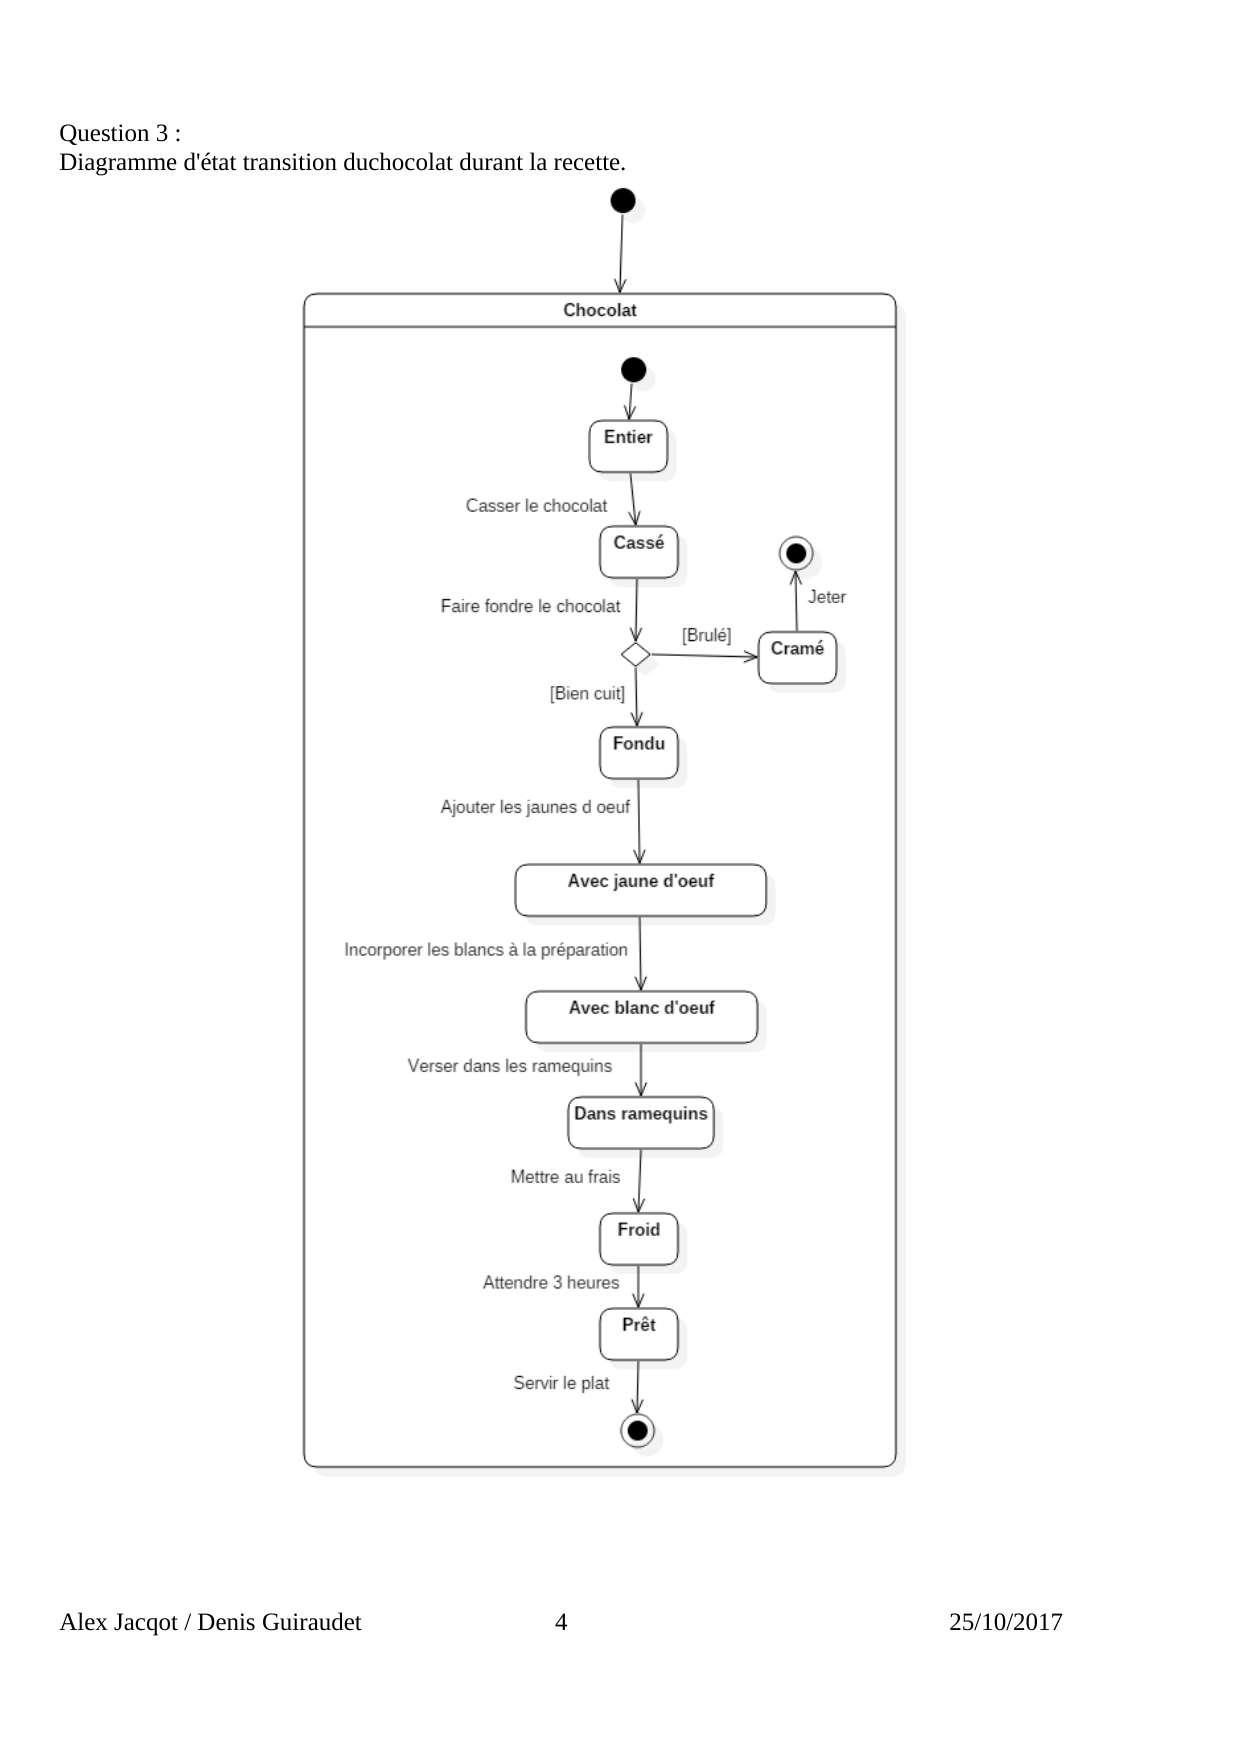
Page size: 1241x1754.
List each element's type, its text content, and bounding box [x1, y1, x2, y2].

picture [291, 175, 949, 1520]
text Diagramme d'état transition duchocolat durant la recette. [59, 147, 1181, 176]
text Question 3 : [59, 118, 1181, 147]
